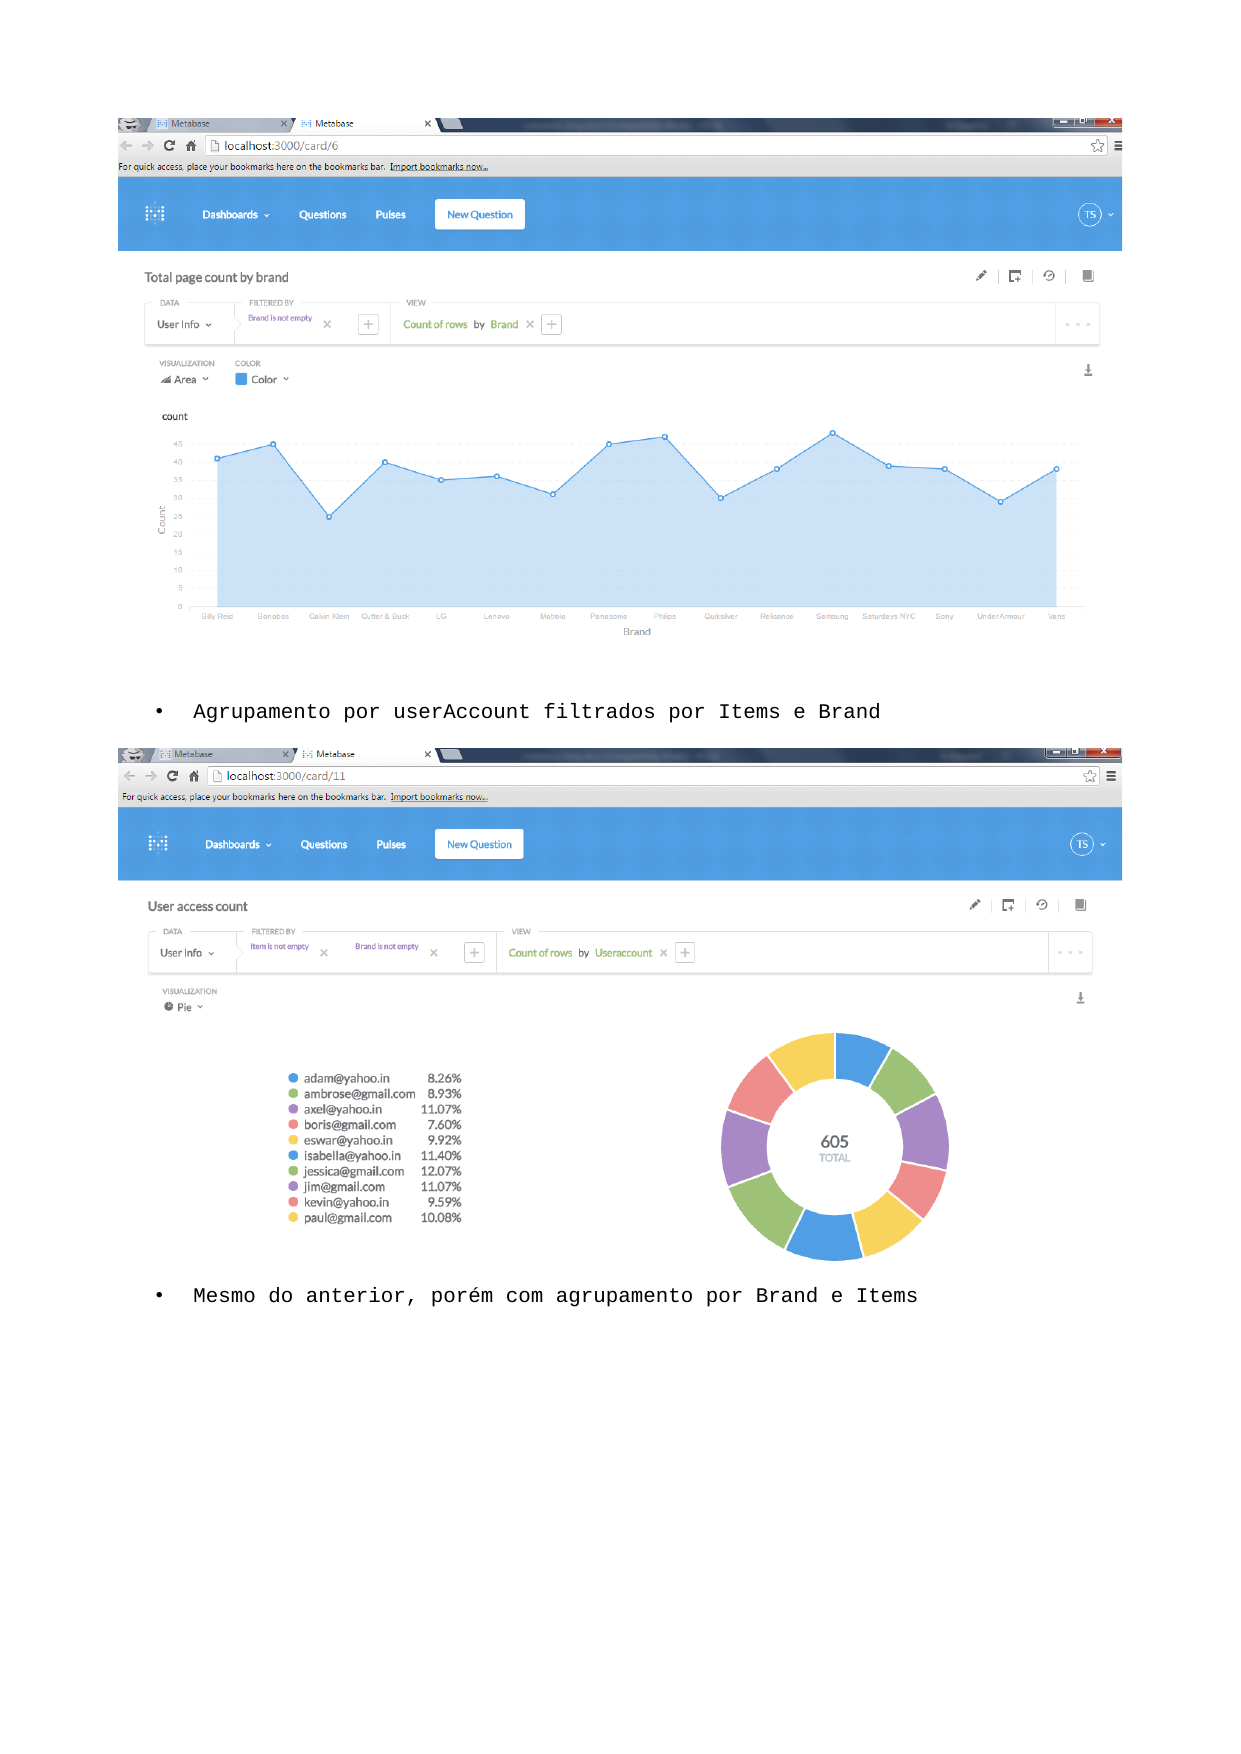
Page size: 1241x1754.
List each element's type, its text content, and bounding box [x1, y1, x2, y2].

picture [118, 118, 1123, 655]
list Mesmo do anterior, porém com agrupamento por Brand e Items [156, 1285, 1122, 1308]
picture [118, 748, 1123, 1285]
list Agrupamento por userAccount filtrados por Items e Brand [156, 702, 1122, 725]
